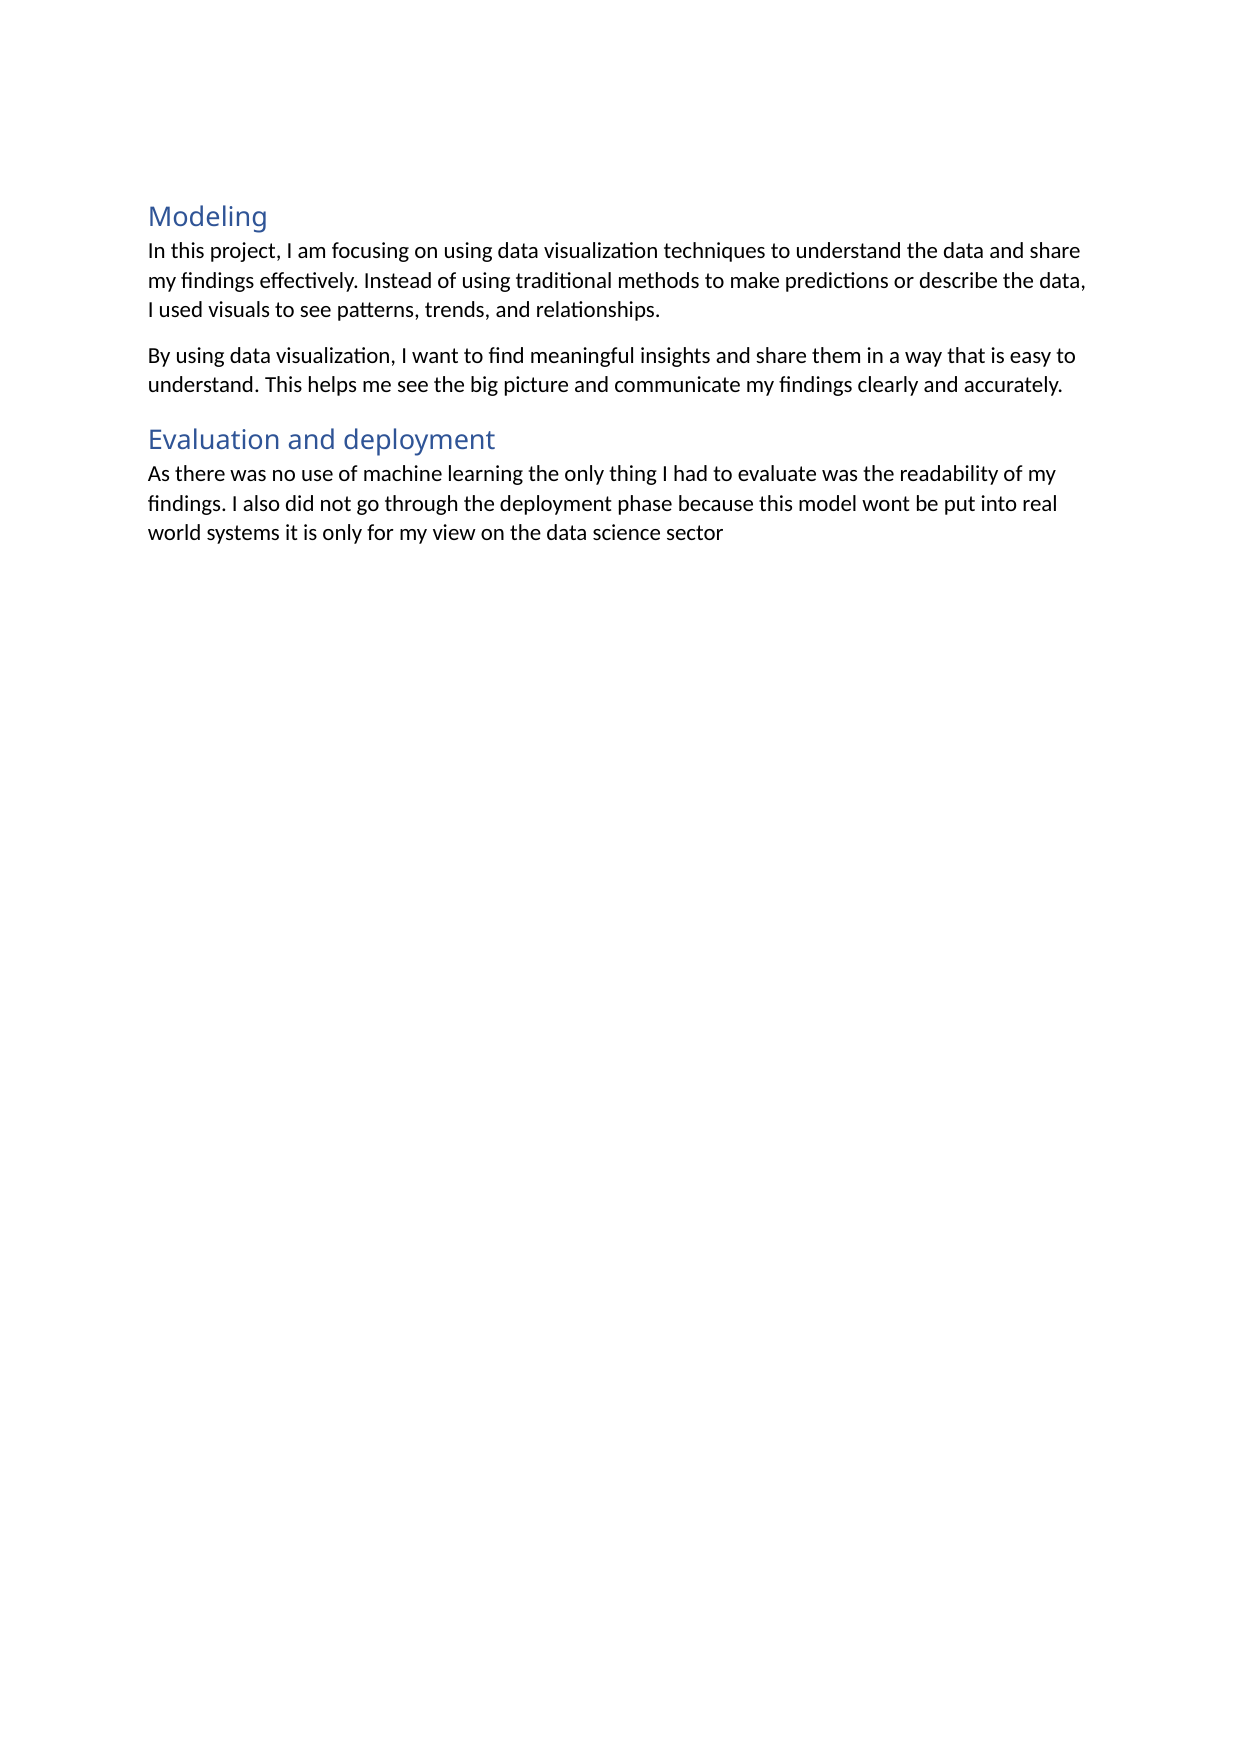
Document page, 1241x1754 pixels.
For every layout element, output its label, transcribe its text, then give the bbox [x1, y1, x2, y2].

subtitle Evaluation and deployment [148, 421, 1093, 458]
text By using data visualization, I want to find meaningful insights and share them in a way that is easy to understand. This helps me see the big picture and communicate my findings clearly and accurately. [148, 341, 1093, 399]
text As there was no use of machine learning the only thing I had to evaluate was the readability of my findings. I also did not go through the deployment phase because this model wont be put into real world systems it is only for my view on the data science sector [148, 459, 1093, 546]
text In this project, I am focusing on using data visualization techniques to understand the data and share my findings effectively. Instead of using traditional methods to make predictions or describe the data, I used visuals to see patterns, trends, and relationships. [148, 236, 1093, 323]
subtitle Modeling [148, 198, 1093, 235]
